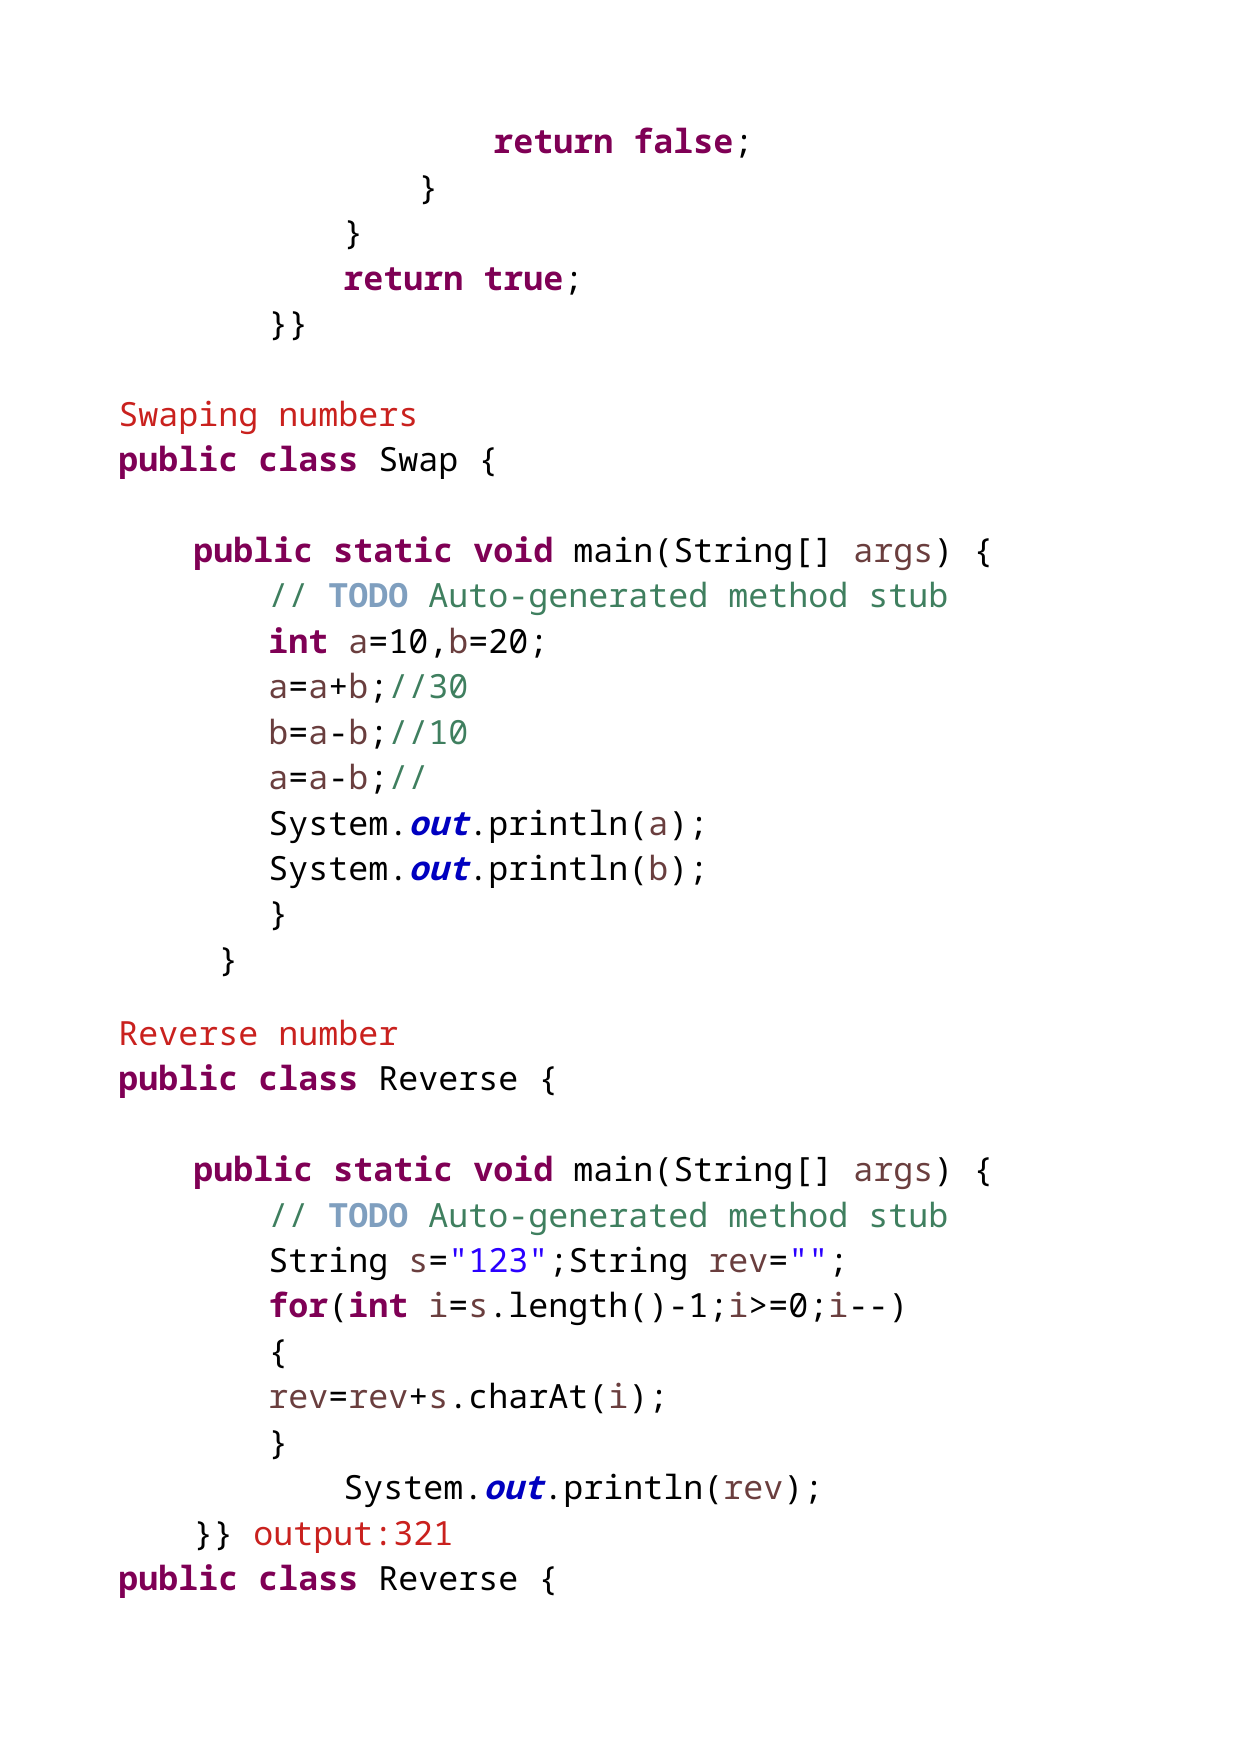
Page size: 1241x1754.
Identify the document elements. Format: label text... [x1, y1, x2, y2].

text b=a-b;//10 [118, 708, 1122, 754]
text System.out.println(rev); [118, 1464, 1122, 1509]
text public class Swap { [118, 436, 1122, 481]
text }} output:321 [118, 1509, 1122, 1555]
text String s="123";String rev=""; [118, 1237, 1122, 1282]
text } [118, 936, 1122, 981]
text return false; [118, 118, 1122, 163]
text } [118, 163, 1122, 209]
text Swaping numbers [118, 391, 1122, 436]
text a=a-b;// [118, 754, 1122, 799]
text return true; [118, 254, 1122, 300]
text public static void main(String[] args) { [118, 1146, 1122, 1191]
text { [118, 1328, 1122, 1373]
text } [118, 209, 1122, 254]
text public class Reverse { [118, 1555, 1122, 1600]
text // TODO Auto-generated method stub [118, 572, 1122, 618]
text System.out.println(b); [118, 845, 1122, 890]
text } [118, 890, 1122, 936]
text a=a+b;//30 [118, 663, 1122, 708]
text public static void main(String[] args) { [118, 527, 1122, 572]
text } [118, 1418, 1122, 1464]
text public class Reverse { [118, 1055, 1122, 1101]
text rev=rev+s.charAt(i); [118, 1373, 1122, 1418]
text System.out.println(a); [118, 799, 1122, 845]
text }} [118, 300, 1122, 345]
text Reverse number [118, 1010, 1122, 1055]
text for(int i=s.length()-1;i>=0;i--) [118, 1282, 1122, 1328]
text // TODO Auto-generated method stub [118, 1191, 1122, 1237]
text int a=10,b=20; [118, 618, 1122, 663]
